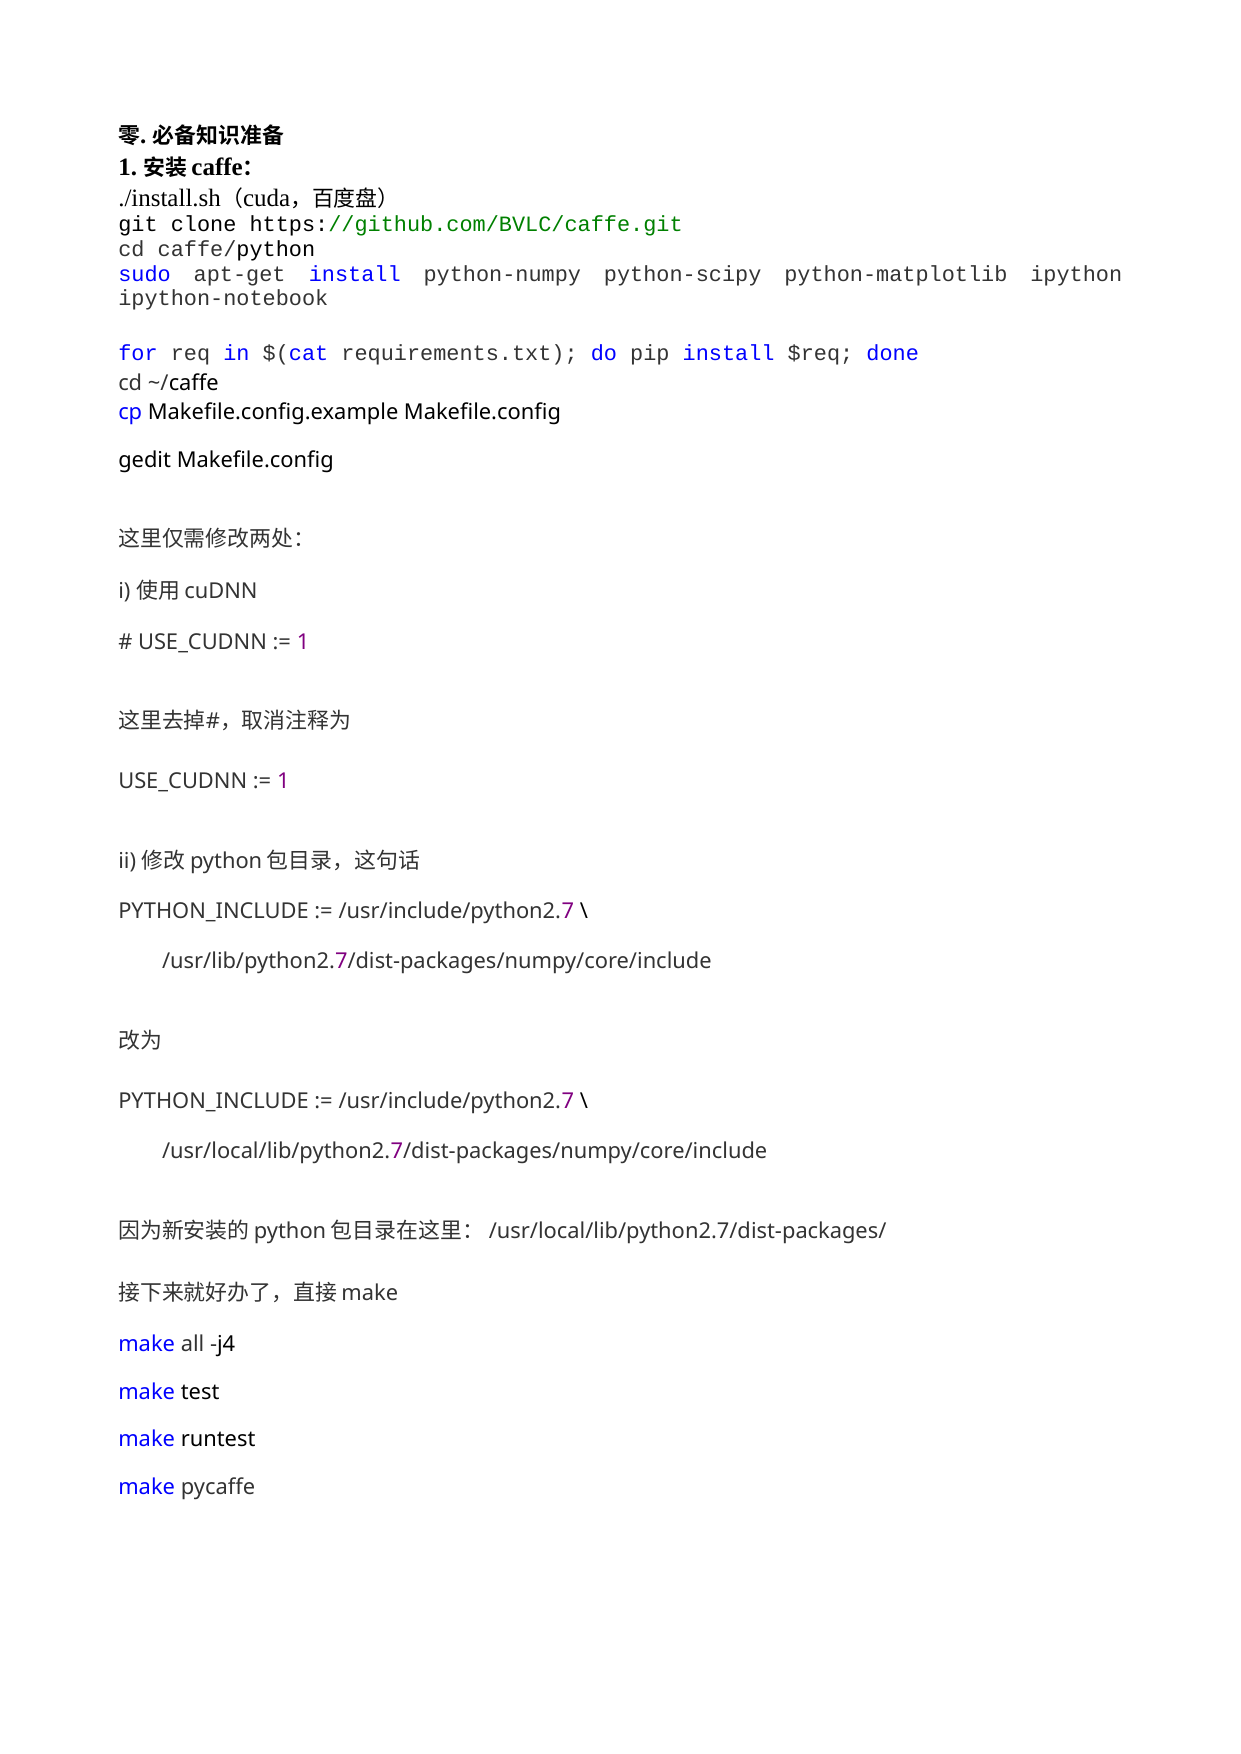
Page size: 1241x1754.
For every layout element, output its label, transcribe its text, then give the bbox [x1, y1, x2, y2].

text cp Makefile.config.example Makefile.config [118, 396, 1122, 426]
text make pycaffe [118, 1471, 1122, 1501]
text /usr/local/lib/python2.7/dist-packages/numpy/core/include [118, 1133, 1122, 1165]
text 1. 安装caffe： [118, 150, 1122, 181]
text cd ~/caffe [118, 367, 1122, 396]
text i) 使用cuDNN [118, 573, 1122, 605]
text sudo apt-get install python-numpy python-scipy python-matplotlib ipython ipython-notebook [118, 263, 1122, 312]
text for req in $(cat requirements.txt); do pip install $req; done [118, 342, 1122, 367]
text ii) 修改python包目录，这句话 [118, 843, 1122, 874]
text PYTHON_INCLUDE := /usr/include/python2.7 \ [118, 895, 1122, 925]
text /usr/lib/python2.7/dist-packages/numpy/core/include [118, 943, 1122, 975]
text PYTHON_INCLUDE := /usr/include/python2.7 \ [118, 1085, 1122, 1115]
text 改为 [118, 1023, 1122, 1055]
text 这里去掉#，取消注释为 [118, 703, 1122, 735]
text make test [118, 1376, 1122, 1406]
text ./install.sh（cuda，百度盘） [118, 181, 1122, 213]
text make runtest [118, 1423, 1122, 1453]
text # USE_CUDNN := 1 [118, 626, 1122, 656]
text gedit Makefile.config [118, 444, 1122, 474]
text make all -j4 [118, 1328, 1122, 1358]
text 零. 必备知识准备 [118, 118, 1122, 150]
text git clone https://github.com/BVLC/caffe.git [118, 213, 1122, 238]
text cd caffe/python [118, 238, 1122, 263]
text 这里仅需修改两处： [118, 521, 1122, 553]
text 接下来就好办了，直接make [118, 1275, 1122, 1307]
text 因为新安装的python包目录在这里： /usr/local/lib/python2.7/dist-packages/ [118, 1213, 1122, 1245]
text USE_CUDNN := 1 [118, 766, 1122, 795]
